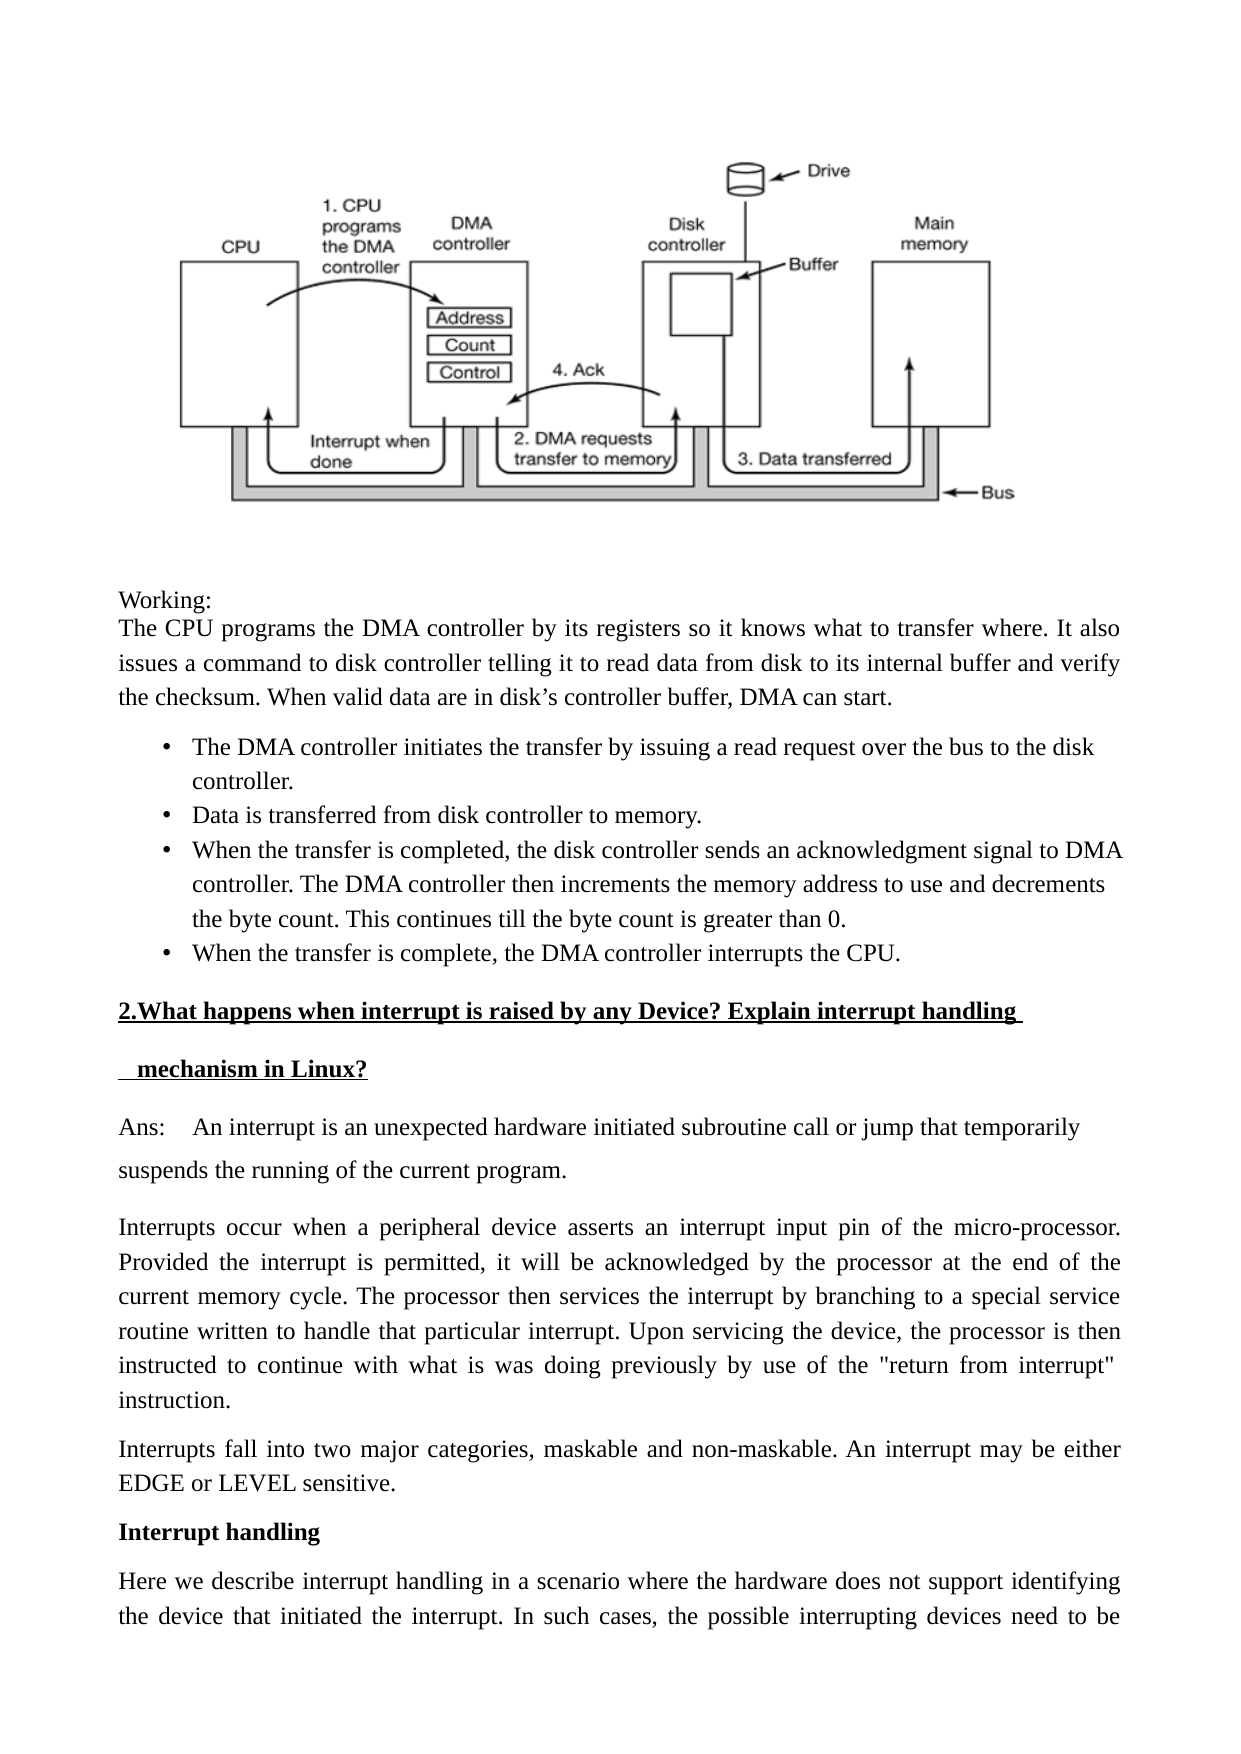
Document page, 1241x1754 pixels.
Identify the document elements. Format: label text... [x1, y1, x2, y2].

list When the transfer is completed, the disk controller sends an acknowledgment signal to DMA controller. The DMA controller then increments the memory address to use and decrements the byte count. This continues till the byte count is greater than 0. [162, 835, 1122, 933]
text Interrupt handling [118, 1517, 1122, 1546]
text Interrupts fall into two major categories, maskable and non-maskable. An interrupt may be either EDGE or LEVEL sensitive. [118, 1434, 1122, 1497]
text The CPU programs the DMA controller by its registers so it knows what to transfer where. It also issues a command to disk controller telling it to read data from disk to its internal buffer and verify the checksum. When valid data are in disk’s controller buffer, DMA can start. [118, 613, 1122, 711]
text Interrupts occur when a peripheral device asserts an interrupt input pin of the micro-processor. Provided the interrupt is permitted, it will be acknowledged by the processor at the end of the current memory cycle. The processor then services the interrupt by branching to a special service routine written to handle that particular interrupt. Upon servicing the device, the processor is then instructed to continue with what is was doing previously by use of the "return from interrupt" instruction. [118, 1212, 1122, 1413]
text Ans: An interrupt is an unexpected hardware initiated subroutine call or jump that temporarily suspends the running of the current program. [118, 1112, 1122, 1183]
text Here we describe interrupt handling in a scenario where the hardware does not support identifying the device that initiated the interrupt. In such cases, the possible interrupting devices need to be [118, 1566, 1122, 1630]
list When the transfer is complete, the DMA controller interrupts the CPU. [162, 938, 1122, 967]
text mechanism in Linux? [118, 1054, 1122, 1083]
list The DMA controller initiates the transfer by issuing a read request over the bus to the disk controller. [162, 732, 1122, 795]
list Data is transferred from disk controller to memory. [162, 801, 1122, 829]
text 2.What happens when interrupt is raised by any Device? Explain interrupt handling [118, 996, 1122, 1025]
text Working: [118, 585, 1122, 613]
picture [160, 141, 1043, 513]
